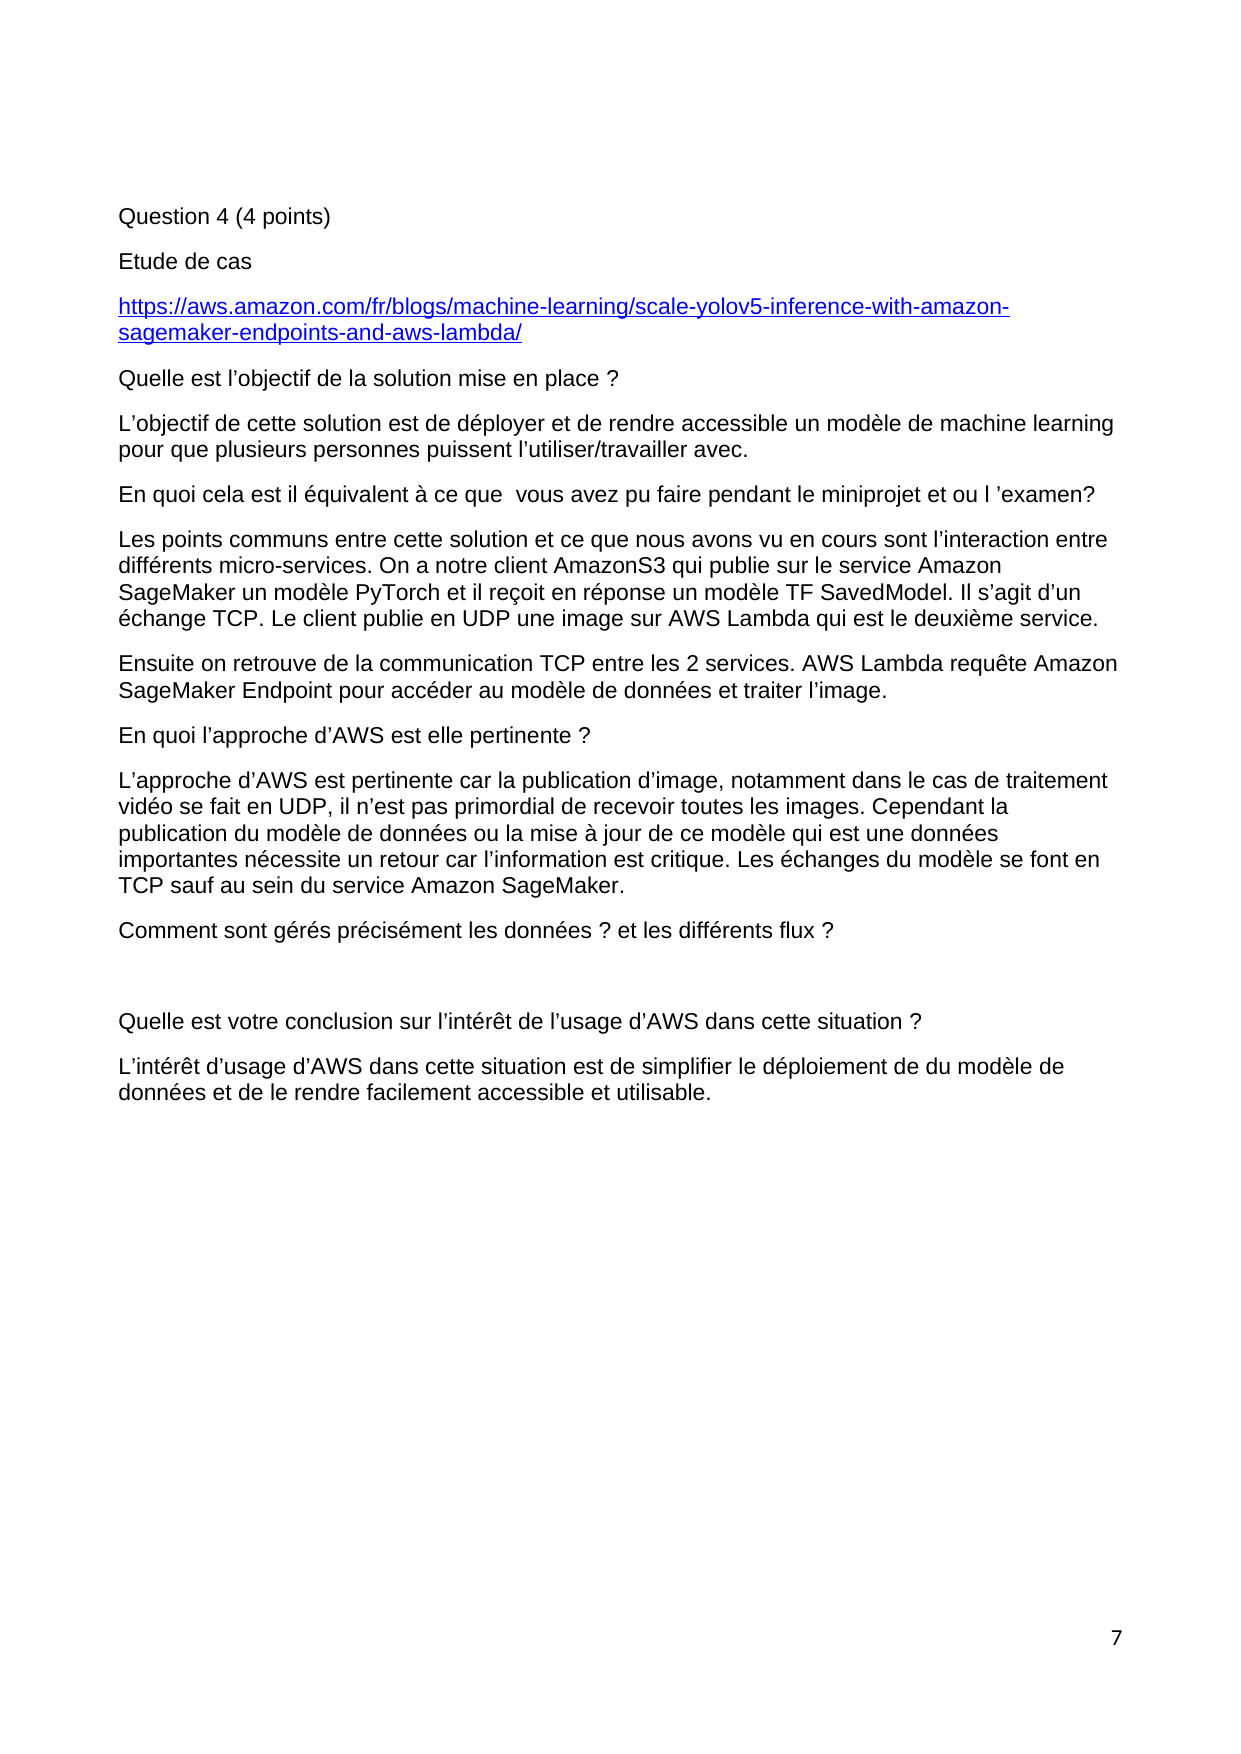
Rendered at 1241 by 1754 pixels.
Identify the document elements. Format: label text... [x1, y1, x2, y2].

text L’approche d’AWS est pertinente car la publication d’image, notamment dans le cas de traitement vidéo se fait en UDP, il n’est pas primordial de recevoir toutes les images. Cependant la publication du modèle de données ou la mise à jour de ce modèle qui est une données importantes nécessite un retour car l’information est critique. Les échanges du modèle se font en TCP sauf au sein du service Amazon SageMaker. [118, 767, 1122, 899]
text L’objectif de cette solution est de déployer et de rendre accessible un modèle de machine learning pour que plusieurs personnes puissent l’utiliser/travailler avec. [118, 409, 1122, 462]
text https://aws.amazon.com/fr/blogs/machine-learning/scale-yolov5-inference-with-amazon-sagemaker-endpoints-and-aws-lambda/ [118, 293, 1122, 346]
text Question 4 (4 points) [118, 203, 1122, 229]
text Ensuite on retrouve de la communication TCP entre les 2 services. AWS Lambda requête Amazon SageMaker Endpoint pour accéder au modèle de données et traiter l’image. [118, 650, 1122, 703]
text Quelle est votre conclusion sur l’intérêt de l’usage d’AWS dans cette situation ? [118, 1008, 1122, 1034]
text L’intérêt d’usage d’AWS dans cette situation est de simplifier le déploiement de du modèle de données et de le rendre facilement accessible et utilisable. [118, 1053, 1122, 1105]
text En quoi cela est il équivalent à ce que vous avez pu faire pendant le miniprojet et ou l ’examen? [118, 481, 1122, 507]
text Les points communs entre cette solution et ce que nous avons vu en cours sont l’interaction entre différents micro-services. On a notre client AmazonS3 qui publie sur le service Amazon SageMaker un modèle PyTorch et il reçoit en réponse un modèle TF SavedModel. Il s’agit d’un échange TCP. Le client publie en UDP une image sur AWS Lambda qui est le deuxième service. [118, 526, 1122, 632]
text Comment sont gérés précisément les données ? et les différents flux ? [118, 917, 1122, 944]
text En quoi l’approche d’AWS est elle pertinente ? [118, 722, 1122, 748]
text Etude de cas [118, 248, 1122, 274]
text Quelle est l’objectif de la solution mise en place ? [118, 364, 1122, 391]
